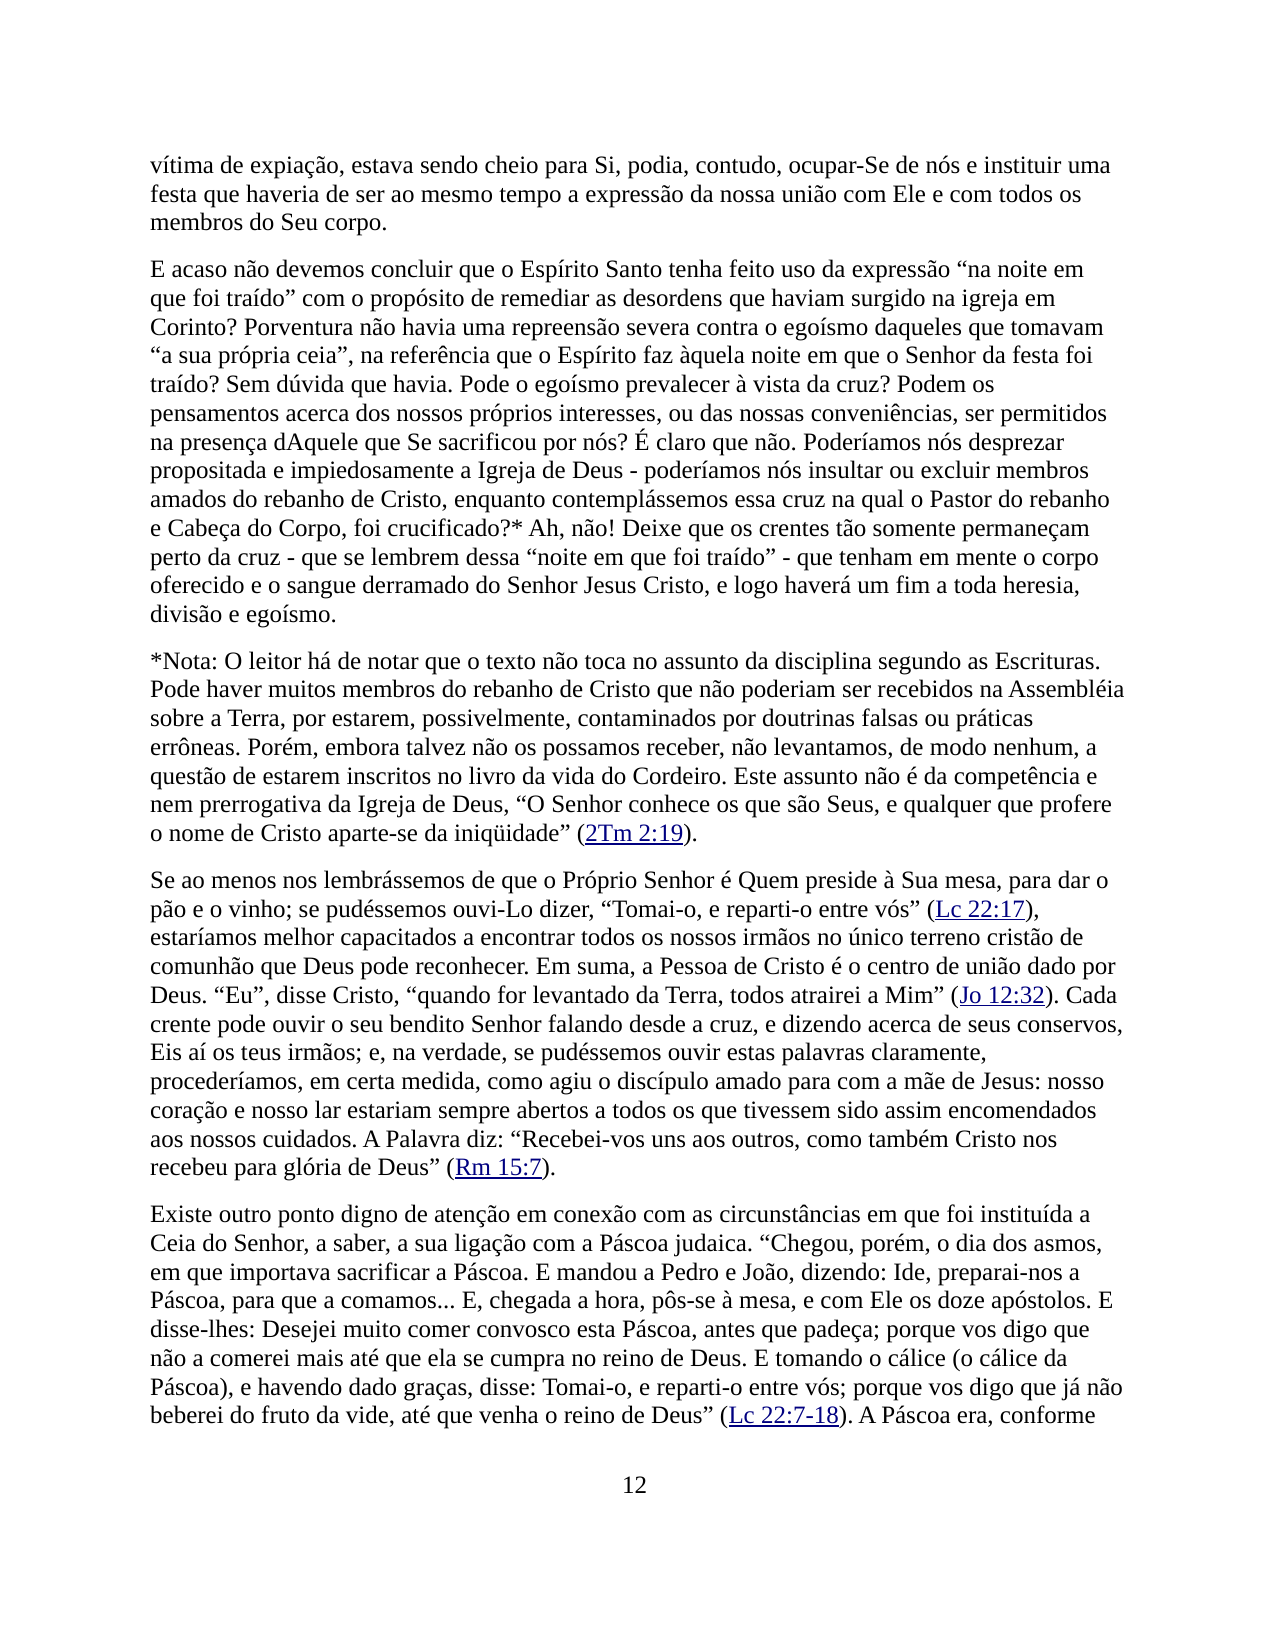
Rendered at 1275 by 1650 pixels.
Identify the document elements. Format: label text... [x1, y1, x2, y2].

text *Nota: O leitor há de notar que o texto não toca no assunto da disciplina segundo as Escrituras. Pode haver muitos membros do rebanho de Cristo que não poderiam ser recebidos na Assembléia sobre a Terra, por estarem, possivelmente, contaminados por doutrinas falsas ou práticas errôneas. Porém, embora talvez não os possamos receber, não levantamos, de modo nenhum, a questão de estarem inscritos no livro da vida do Cordeiro. Este assunto não é da competência e nem prerrogativa da Igreja de Deus, “O Senhor conhece os que são Seus, e qualquer que profere o nome de Cristo aparte-se da iniqüidade” (2Tm 2:19). [150, 646, 1125, 847]
text Existe outro ponto digno de atenção em conexão com as circunstâncias em que foi instituída a Ceia do Senhor, a saber, a sua ligação com a Páscoa judaica. “Chegou, porém, o dia dos asmos, em que importava sacrificar a Páscoa. E mandou a Pedro e João, dizendo: Ide, preparai-nos a Páscoa, para que a comamos... E, chegada a hora, pôs-se à mesa, e com Ele os doze apóstolos. E disse-lhes: Desejei muito comer convosco esta Páscoa, antes que padeça; porque vos digo que não a comerei mais até que ela se cumpra no reino de Deus. E tomando o cálice (o cálice da Páscoa), e havendo dado graças, disse: Tomai-o, e reparti-o entre vós; porque vos digo que já não beberei do fruto da vide, até que venha o reino de Deus” (Lc 22:7-18). A Páscoa era, conforme [150, 1199, 1125, 1429]
text vítima de expiação, estava sendo cheio para Si, podia, contudo, ocupar-Se de nós e instituir uma festa que haveria de ser ao mesmo tempo a expressão da nossa união com Ele e com todos os membros do Seu corpo. [150, 150, 1125, 236]
text Se ao menos nos lembrássemos de que o Próprio Senhor é Quem preside à Sua mesa, para dar o pão e o vinho; se pudéssemos ouvi-Lo dizer, “Tomai-o, e reparti-o entre vós” (Lc 22:17), estaríamos melhor capacitados a encontrar todos os nossos irmãos no único terreno cristão de comunhão que Deus pode reconhecer. Em suma, a Pessoa de Cristo é o centro de união dado por Deus. “Eu”, disse Cristo, “quando for levantado da Terra, todos atrairei a Mim” (Jo 12:32). Cada crente pode ouvir o seu bendito Senhor falando desde a cruz, e dizendo acerca de seus conservos, Eis aí os teus irmãos; e, na verdade, se pudéssemos ouvir estas palavras claramente, procederíamos, em certa medida, como agiu o discípulo amado para com a mãe de Jesus: nosso coração e nosso lar estariam sempre abertos a todos os que tivessem sido assim encomendados aos nossos cuidados. A Palavra diz: “Recebei-vos uns aos outros, como também Cristo nos recebeu para glória de Deus” (Rm 15:7). [150, 865, 1125, 1181]
text E acaso não devemos concluir que o Espírito Santo tenha feito uso da expressão “na noite em que foi traído” com o propósito de remediar as desordens que haviam surgido na igreja em Corinto? Porventura não havia uma repreensão severa contra o egoísmo daqueles que tomavam “a sua própria ceia”, na referência que o Espírito faz àquela noite em que o Senhor da festa foi traído? Sem dúvida que havia. Pode o egoísmo prevalecer à vista da cruz? Podem os pensamentos acerca dos nossos próprios interesses, ou das nossas conveniências, ser permitidos na presença dAquele que Se sacrificou por nós? É claro que não. Poderíamos nós desprezar propositada e impiedosamente a Igreja de Deus - poderíamos nós insultar ou excluir membros amados do rebanho de Cristo, enquanto contemplássemos essa cruz na qual o Pastor do rebanho e Cabeça do Corpo, foi crucificado?* Ah, não! Deixe que os crentes tão somente permaneçam perto da cruz - que se lembrem dessa “noite em que foi traído” - que tenham em mente o corpo oferecido e o sangue derramado do Senhor Jesus Cristo, e logo haverá um fim a toda heresia, divisão e egoísmo. [150, 254, 1125, 628]
